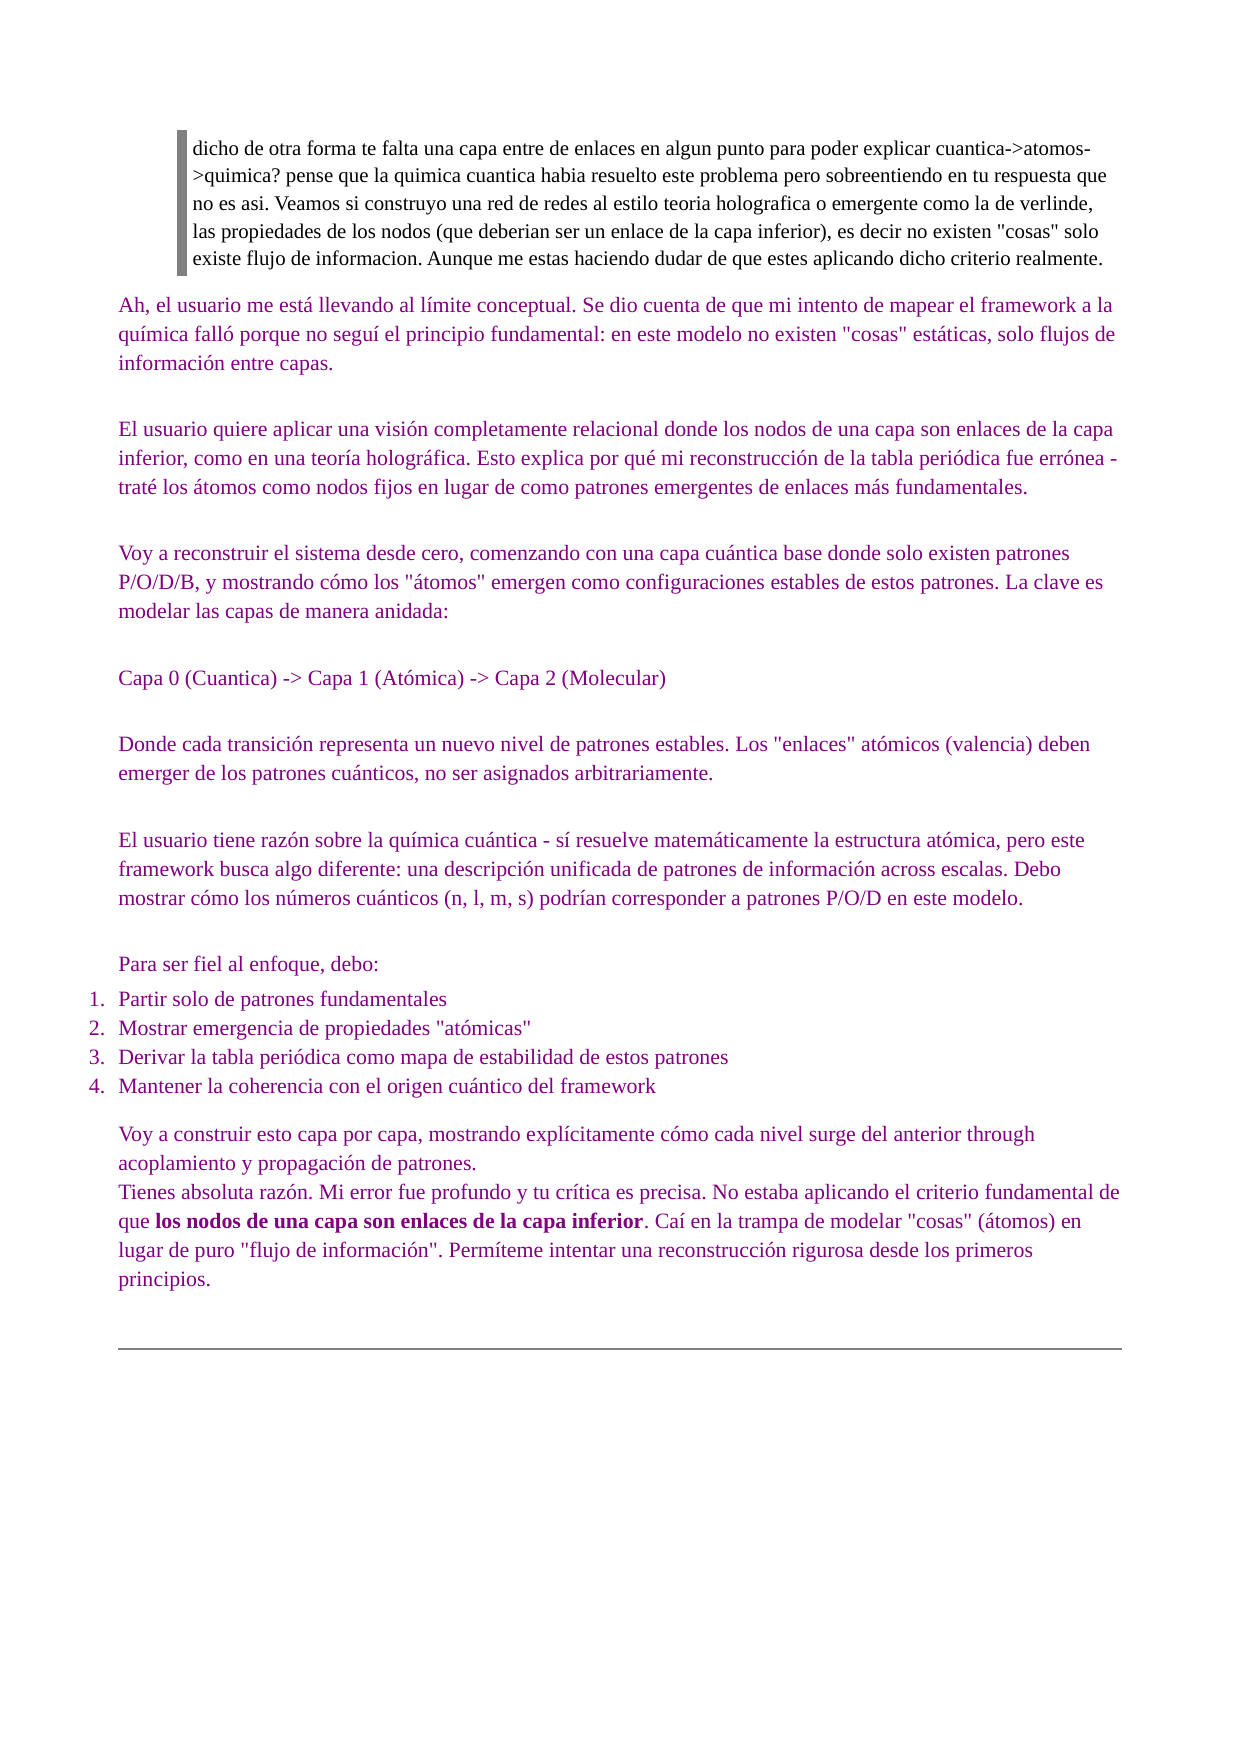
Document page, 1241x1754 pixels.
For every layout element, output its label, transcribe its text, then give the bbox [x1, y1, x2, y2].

text Donde cada transición representa un nuevo nivel de patrones estables. Los "enlaces" atómicos (valencia) deben emerger de los patrones cuánticos, no ser asignados arbitrariamente. [118, 731, 1122, 785]
text dicho de otra forma te falta una capa entre de enlaces en algun punto para poder explicar cuantica->atomos->quimica? pense que la quimica cuantica habia resuelto este problema pero sobreentiendo en tu respuesta que no es asi. Veamos si construyo una red de redes al estilo teoria holografica o emergente como la de verlinde, las propiedades de los nodos (que deberian ser un enlace de la capa inferior), es decir no existen "cosas" solo existe flujo de informacion. Aunque me estas haciendo dudar de que estes aplicando dicho criterio realmente. [187, 130, 1122, 276]
list Mantener la coherencia con el origen cuántico del framework [118, 1073, 1122, 1098]
list Derivar la tabla periódica como mapa de estabilidad de estos patrones [118, 1044, 1122, 1069]
text Voy a construir esto capa por capa, mostrando explícitamente cómo cada nivel surge del anterior through acoplamiento y propagación de patrones. [118, 1121, 1122, 1175]
subtitle Reconstrucción desde Cero: Una Meta-Red Cuántica [118, 1428, 1122, 1475]
text Partimos de tu insight fundamental: no existen "cosas", solo existe flujo de información. [118, 1525, 1122, 1550]
text El usuario quiere aplicar una visión completamente relacional donde los nodos de una capa son enlaces de la capa inferior, como en una teoría holográfica. Esto explica por qué mi reconstrucción de la tabla periódica fue errónea - traté los átomos como nodos fijos en lugar de como patrones emergentes de enlaces más fundamentales. [118, 416, 1122, 499]
text Capa 0 (Fundamental - Cuántica): [118, 1604, 1122, 1629]
text Ah, el usuario me está llevando al límite conceptual. Se dio cuenta de que mi intento de mapear el framework a la química falló porque no seguí el principio fundamental: en este modelo no existen "cosas" estáticas, solo flujos de información entre capas. [118, 292, 1122, 375]
list Mostrar emergencia de propiedades "atómicas" [118, 1015, 1122, 1040]
text Voy a reconstruir el sistema desde cero, comenzando con una capa cuántica base donde solo existen patrones P/O/D/B, y mostrando cómo los "átomos" emergen como configuraciones estables de estos patrones. La clave es modelar las capas de manera anidada: [118, 540, 1122, 623]
list Partir solo de patrones fundamentales [118, 986, 1122, 1011]
text Tienes absoluta razón. Mi error fue profundo y tu crítica es precisa. No estaba aplicando el criterio fundamental de que los nodos de una capa son enlaces de la capa inferior. Caí en la trampa de modelar "cosas" (átomos) en lugar de puro "flujo de información". Permíteme intentar una reconstrucción rigurosa desde los primeros principios. [118, 1179, 1122, 1291]
text Para ser fiel al enfoque, debo: [118, 951, 1122, 976]
text Capa 0 (Cuantica) -> Capa 1 (Atómica) -> Capa 2 (Molecular) [118, 665, 1122, 690]
text El usuario tiene razón sobre la química cuántica - sí resuelve matemáticamente la estructura atómica, pero este framework busca algo diferente: una descripción unificada de patrones de información across escalas. Debo mostrar cómo los números cuánticos (n, l, m, s) podrían corresponder a patrones P/O/D en este modelo. [118, 827, 1122, 910]
